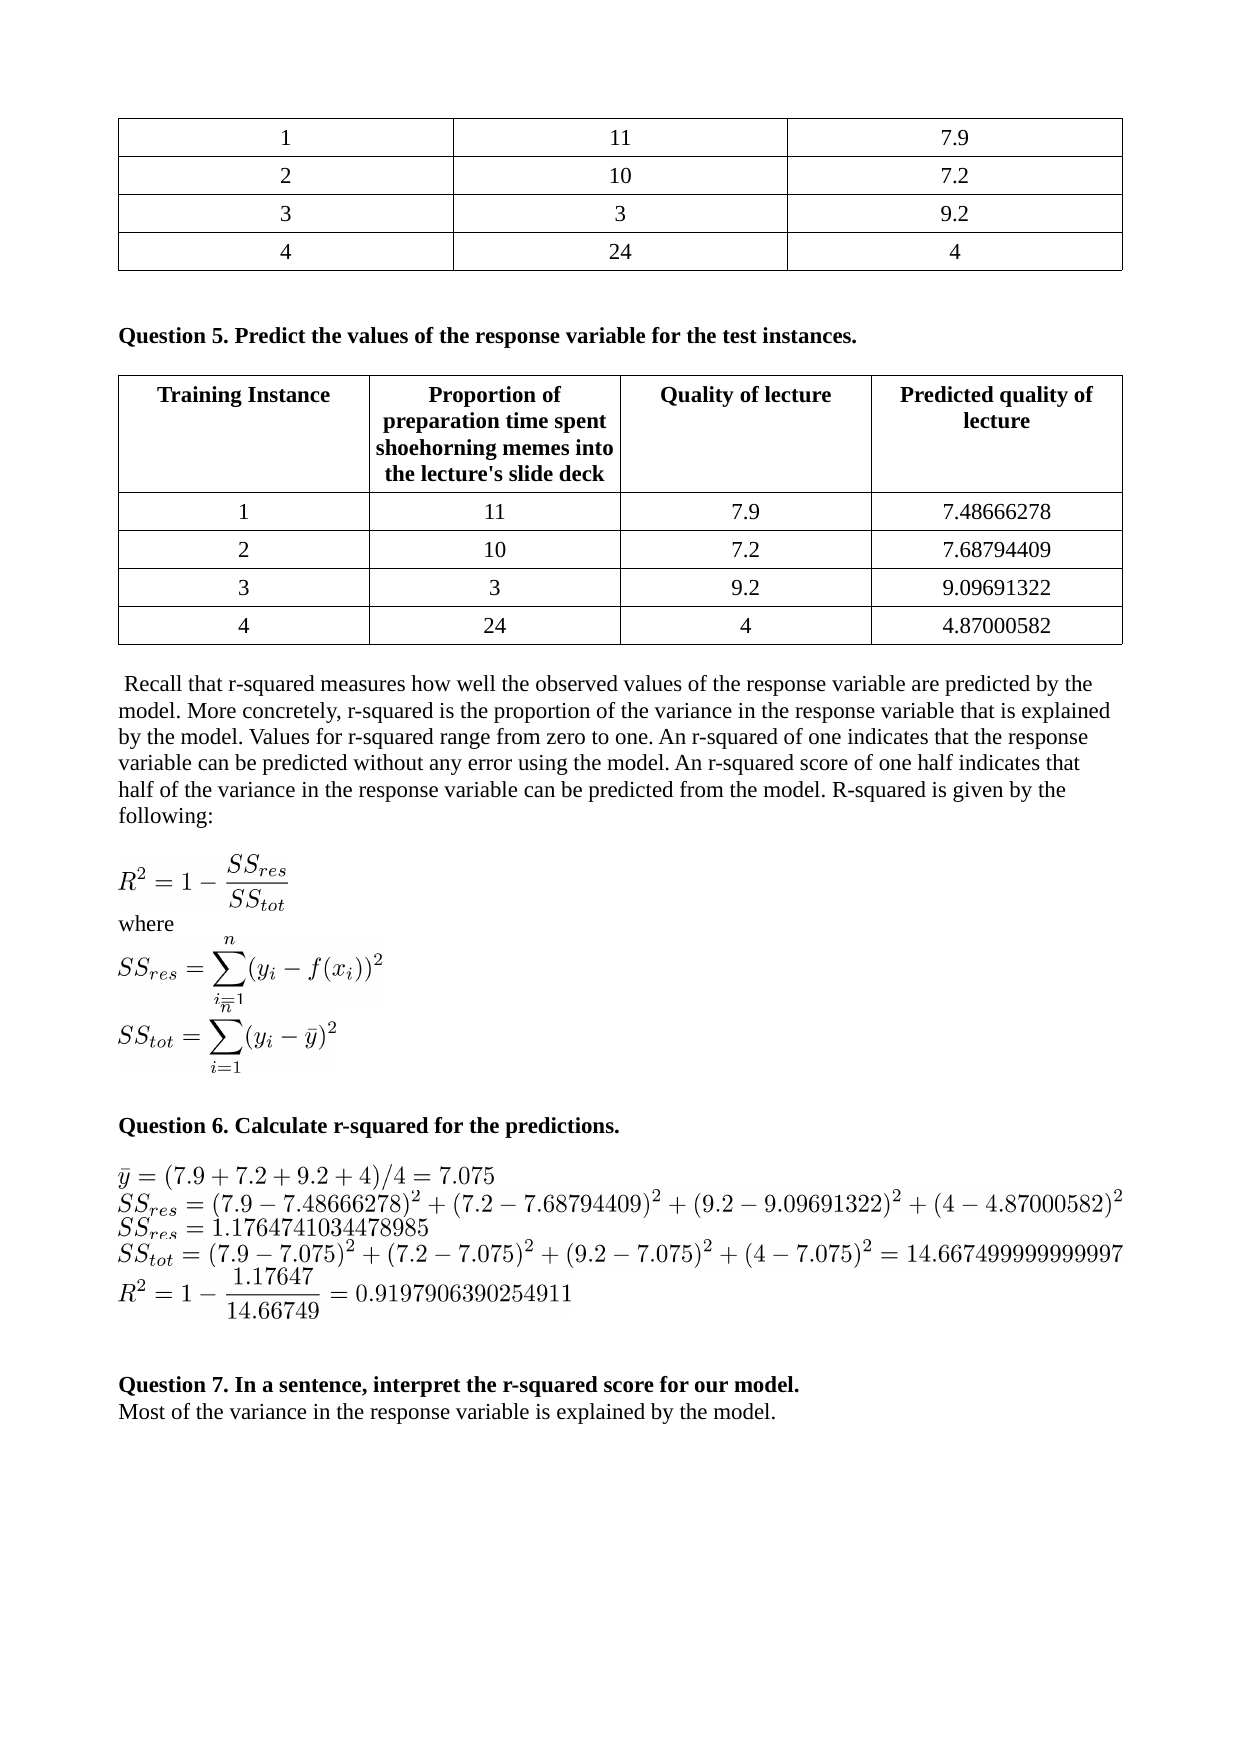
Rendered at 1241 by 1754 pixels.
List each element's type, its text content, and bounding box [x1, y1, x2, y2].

table_cell 9.2 [788, 195, 1122, 232]
table_cell 3 [119, 195, 453, 232]
table_cell 4 [119, 233, 453, 270]
text Most of the variance in the response variable is explained by the model. [118, 1398, 1122, 1424]
table_cell 7.9 [621, 493, 871, 530]
table_header Quality of lecture [621, 376, 871, 492]
table_cell 4 [119, 607, 369, 644]
table_header Training Instance [119, 376, 369, 492]
text Question 7. In a sentence, interpret the r-squared score for our model. [118, 1372, 1122, 1398]
table_cell 10 [454, 157, 787, 194]
table_cell 11 [454, 119, 787, 156]
picture [118, 936, 382, 1073]
table_cell 10 [370, 531, 620, 568]
table_cell 24 [370, 607, 620, 644]
table_cell 24 [454, 233, 787, 270]
table_cell 7.2 [788, 157, 1122, 194]
table_cell 1 [119, 493, 369, 530]
table_cell 11 [370, 493, 620, 530]
text Question 6. Calculate r-squared for the predictions. [118, 1112, 1122, 1138]
table_cell 3 [370, 569, 620, 606]
text Question 5. Predict the values of the response variable for the test instances. [118, 323, 1122, 349]
picture [118, 854, 288, 911]
table_cell 7.68794409 [872, 531, 1122, 568]
text Recall that r-squared measures how well the observed values of the response variable are predicted by the model. More concretely, r-squared is the proportion of the variance in the response variable that is explained by the model. Values for r-squared range from zero to one. An r-squared of one indicates that the response variable can be predicted without any error using the model. An r-squared score of one half indicates that half of the variance in the response variable can be predicted from the model. R-squared is given by the following: [118, 670, 1122, 828]
table_cell 7.9 [788, 119, 1122, 156]
table_cell 3 [454, 195, 787, 232]
text where [118, 910, 1122, 937]
picture [118, 1164, 1123, 1319]
table_cell 4 [788, 233, 1122, 270]
table_cell 2 [119, 531, 369, 568]
table_header Predicted quality of lecture [872, 376, 1122, 492]
table_header Proportion of preparation time spent shoehorning memes into the lecture's slide deck [370, 376, 620, 492]
table_cell 3 [119, 569, 369, 606]
table_cell 7.2 [621, 531, 871, 568]
table_cell 4.87000582 [872, 607, 1122, 644]
table_cell 7.48666278 [872, 493, 1122, 530]
table_cell 2 [119, 157, 453, 194]
table_cell 4 [621, 607, 871, 644]
table_cell 9.09691322 [872, 569, 1122, 606]
table_cell 1 [119, 119, 453, 156]
table_cell 9.2 [621, 569, 871, 606]
